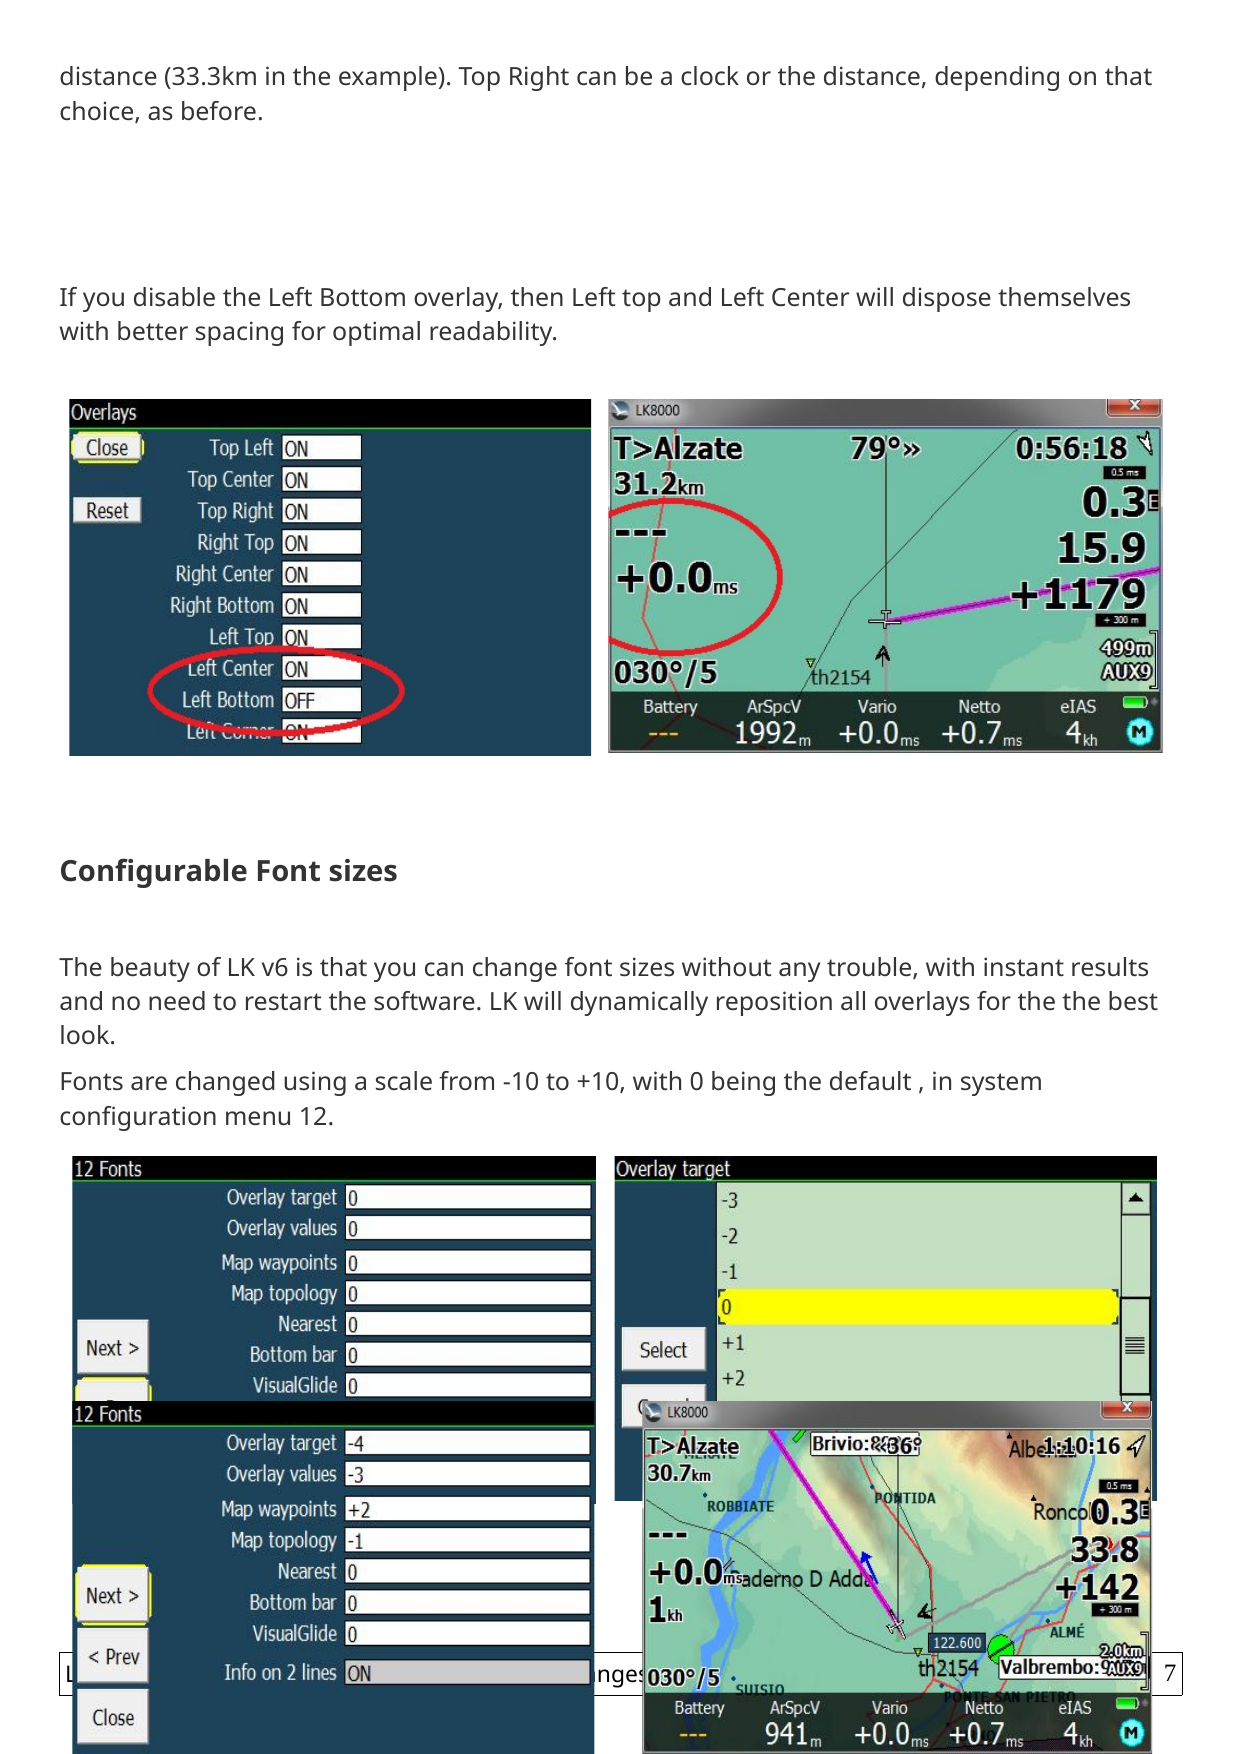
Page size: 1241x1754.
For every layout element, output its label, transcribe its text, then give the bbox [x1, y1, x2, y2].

subtitle Configurable Font sizes [59, 851, 1181, 890]
text Fonts are changed using a scale from -10 to +10, with 0 being the default , in system configuration menu 12. [59, 1064, 1181, 1132]
picture [72, 1156, 596, 1754]
picture [69, 399, 592, 756]
text distance (33.3km in the example). Top Right can be a clock or the distance, depending on that choice, as before. [59, 59, 1181, 127]
text If you disable the Left Bottom overlay, then Left top and Left Center will dispose themselves with better spacing for optimal readability. [59, 279, 1181, 347]
text The beauty of LK v6 is that you can change font sizes without any trouble, with instant results and no need to restart the software. LK will dynamically reposition all overlays for the the best look. [59, 949, 1181, 1052]
picture [608, 399, 1163, 753]
picture [614, 1156, 1157, 1754]
